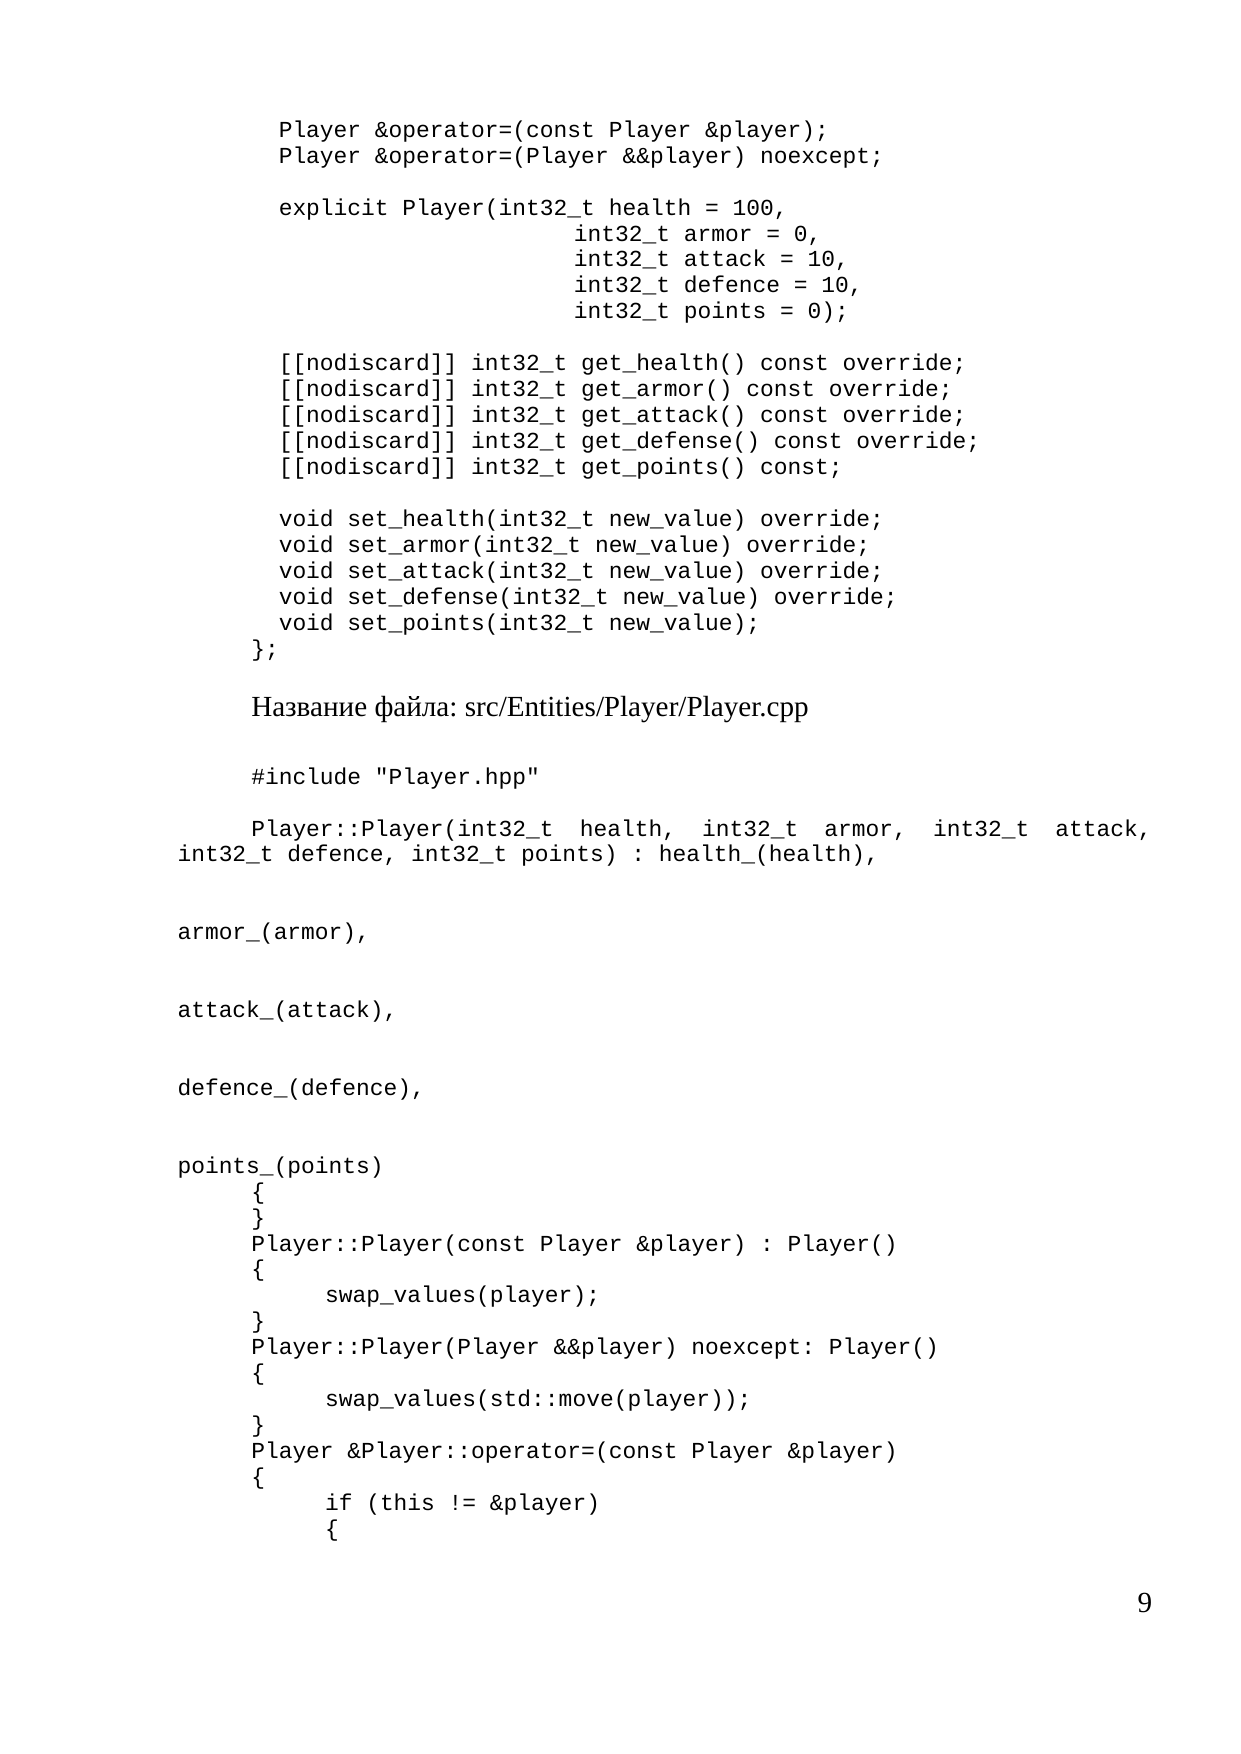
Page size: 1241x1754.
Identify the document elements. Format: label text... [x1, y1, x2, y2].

text int32_t defence = 10, [177, 274, 1152, 300]
text Player &operator=(const Player &player); [177, 118, 1152, 144]
text void set_attack(int32_t new_value) override; [177, 559, 1152, 585]
text } [177, 1413, 1152, 1439]
text #include "Player.hpp" [177, 765, 1152, 791]
text armor_(armor), [177, 869, 1152, 947]
text Player::Player(Player &&player) noexcept: Player() [177, 1336, 1152, 1362]
text { [177, 1517, 1152, 1543]
text }; [177, 637, 1152, 663]
text explicit Player(int32_t health = 100, [177, 196, 1152, 222]
text Player::Player(const Player &player) : Player() [177, 1232, 1152, 1258]
text [[nodiscard]] int32_t get_health() const override; [177, 352, 1152, 377]
text [[nodiscard]] int32_t get_defense() const override; [177, 429, 1152, 455]
text Название файла: src/Entities/Player/Player.cpp [177, 689, 1152, 722]
text } [177, 1310, 1152, 1336]
text void set_defense(int32_t new_value) override; [177, 585, 1152, 611]
text [[nodiscard]] int32_t get_attack() const override; [177, 403, 1152, 429]
text void set_health(int32_t new_value) override; [177, 507, 1152, 533]
text Player &operator=(Player &&player) noexcept; [177, 144, 1152, 170]
text { [177, 1362, 1152, 1387]
text points_(points) [177, 1102, 1152, 1180]
text defence_(defence), [177, 1024, 1152, 1102]
text { [177, 1180, 1152, 1206]
text Player &Player::operator=(const Player &player) [177, 1439, 1152, 1465]
text if (this != &player) [177, 1491, 1152, 1517]
text int32_t points = 0); [177, 300, 1152, 326]
text attack_(attack), [177, 947, 1152, 1024]
text void set_armor(int32_t new_value) override; [177, 533, 1152, 559]
text int32_t armor = 0, [177, 222, 1152, 248]
text Player::Player(int32_t health, int32_t armor, int32_t attack, int32_t defence, int32_t points) : health_(health), [177, 817, 1152, 869]
text [[nodiscard]] int32_t get_armor() const override; [177, 377, 1152, 403]
text { [177, 1465, 1152, 1491]
text swap_values(player); [177, 1284, 1152, 1310]
text int32_t attack = 10, [177, 248, 1152, 274]
text } [177, 1206, 1152, 1232]
text { [177, 1258, 1152, 1284]
text [[nodiscard]] int32_t get_points() const; [177, 455, 1152, 481]
text void set_points(int32_t new_value); [177, 611, 1152, 637]
text swap_values(std::move(player)); [177, 1387, 1152, 1413]
